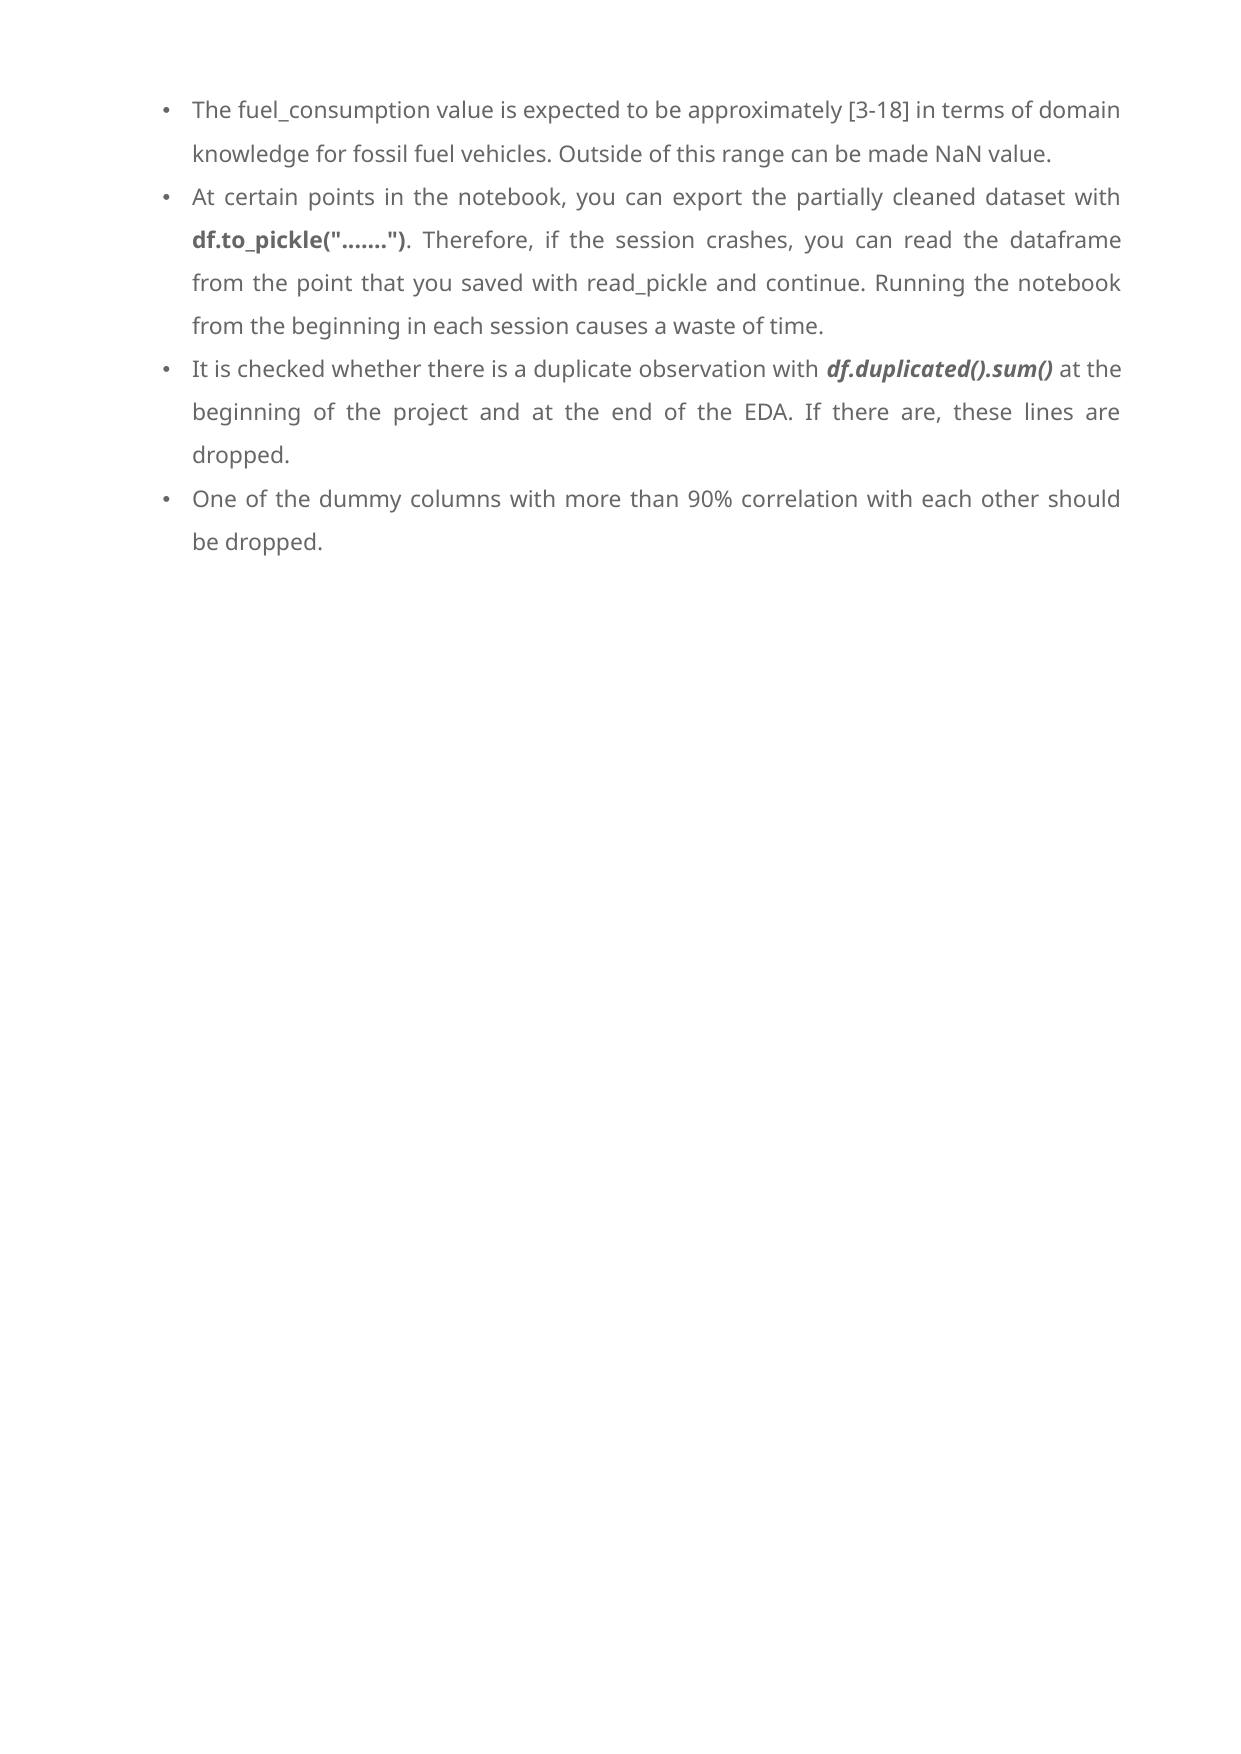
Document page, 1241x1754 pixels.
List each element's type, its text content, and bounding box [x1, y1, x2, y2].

list One of the dummy columns with more than 90% correlation with each other should be dropped. [162, 483, 1122, 557]
list It is checked whether there is a duplicate observation with df.duplicated().sum() at the beginning of the project and at the end of the EDA. If there are, these lines are dropped. [162, 353, 1122, 471]
list The fuel_consumption value is expected to be approximately [3-18] in terms of domain knowledge for fossil fuel vehicles. Outside of this range can be made NaN value. [162, 94, 1122, 169]
list At certain points in the notebook, you can export the partially cleaned dataset with df.to_pickle("......."). Therefore, if the session crashes, you can read the dataframe from the point that you saved with read_pickle and continue. Running the notebook from the beginning in each session causes a waste of time. [162, 181, 1122, 341]
